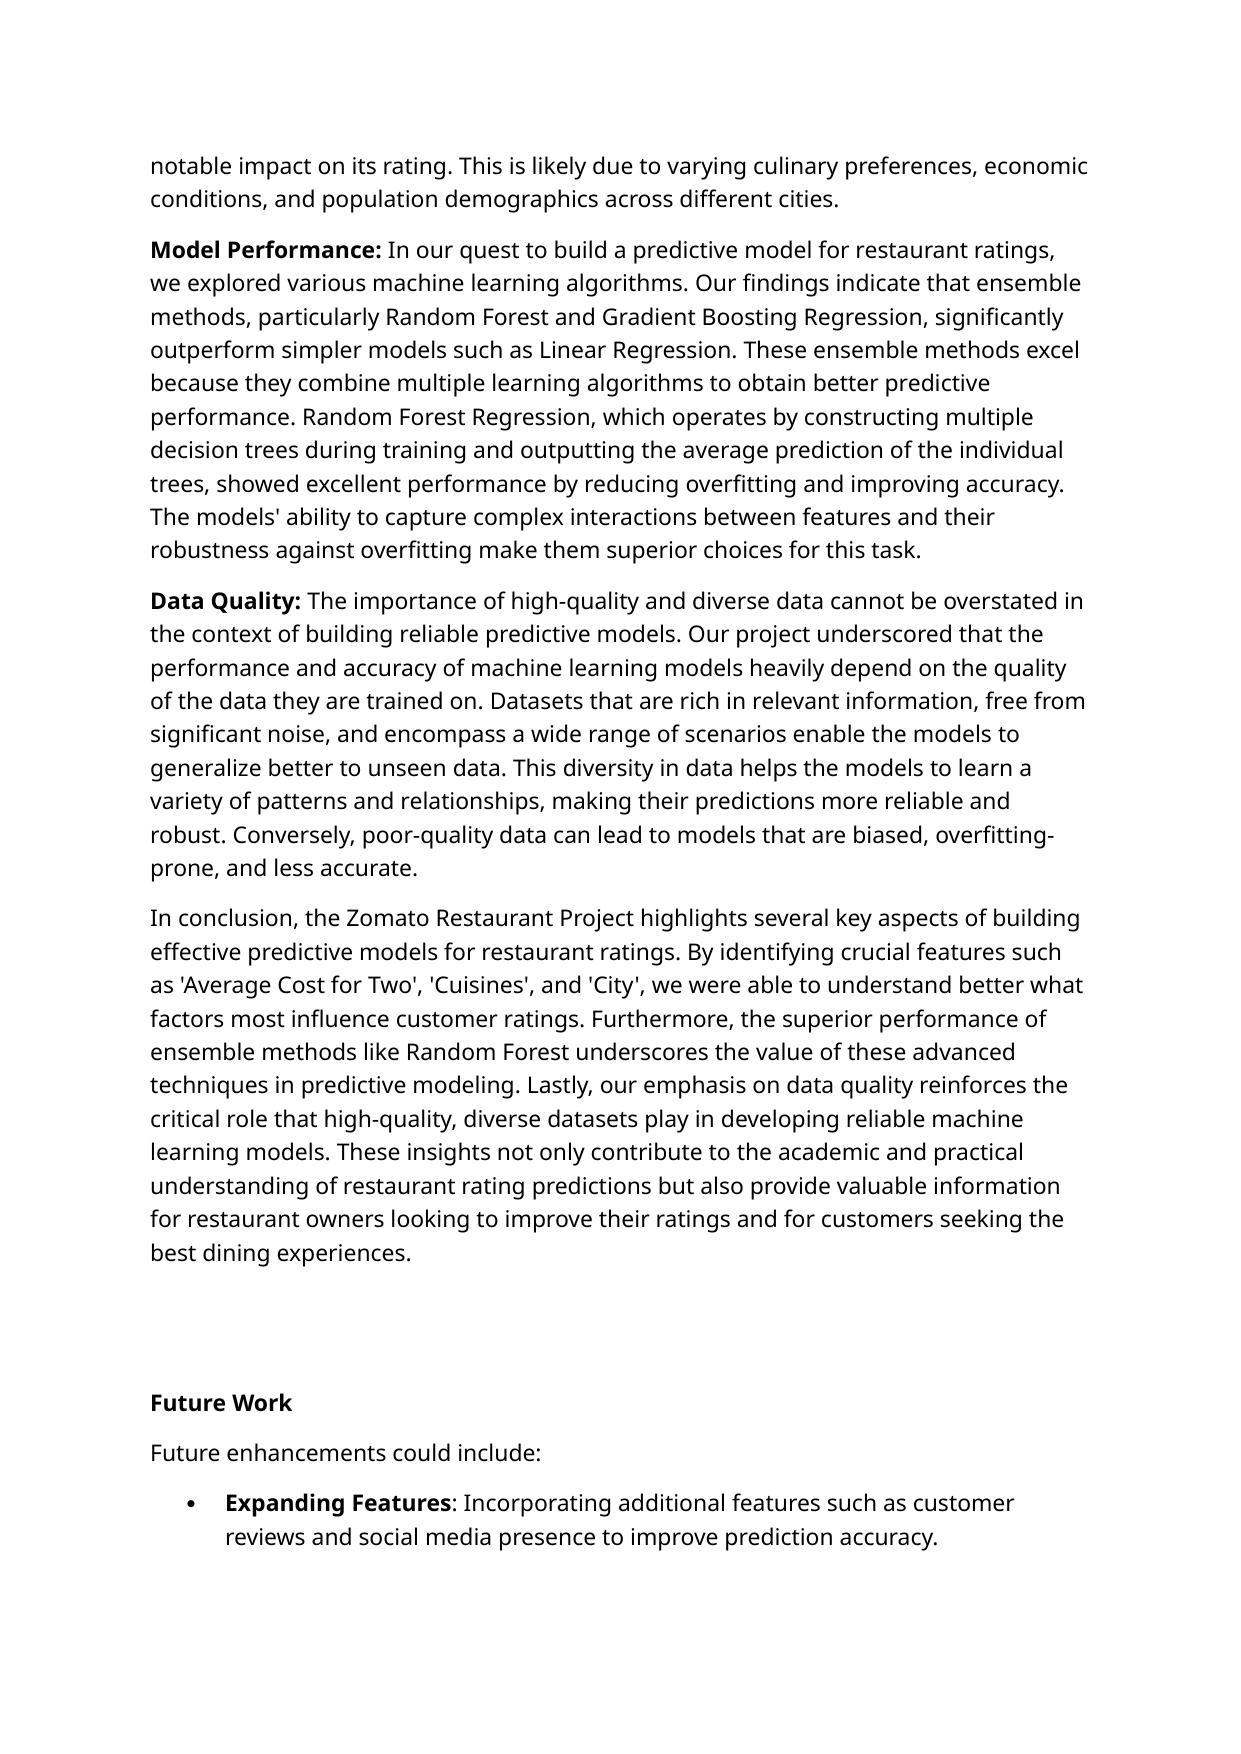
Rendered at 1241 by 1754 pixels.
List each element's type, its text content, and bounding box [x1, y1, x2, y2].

list Expanding Features: Incorporating additional features such as customer reviews and social media presence to improve prediction accuracy. [187, 1487, 1090, 1552]
text Future enhancements could include: [150, 1437, 1090, 1468]
text In conclusion, the Zomato Restaurant Project highlights several key aspects of building effective predictive models for restaurant ratings. By identifying crucial features such as 'Average Cost for Two', 'Cuisines', and 'City', we were able to understand better what factors most influence customer ratings. Furthermore, the superior performance of ensemble methods like Random Forest underscores the value of these advanced techniques in predictive modeling. Lastly, our emphasis on data quality reinforces the critical role that high-quality, diverse datasets play in developing reliable machine learning models. These insights not only contribute to the academic and practical understanding of restaurant rating predictions but also provide valuable information for restaurant owners looking to improve their ratings and for customers seeking the best dining experiences. [150, 902, 1090, 1268]
text Data Quality: The importance of high-quality and diverse data cannot be overstated in the context of building reliable predictive models. Our project underscored that the performance and accuracy of machine learning models heavily depend on the quality of the data they are trained on. Datasets that are rich in relevant information, free from significant noise, and encompass a wide range of scenarios enable the models to generalize better to unseen data. This diversity in data helps the models to learn a variety of patterns and relationships, making their predictions more reliable and robust. Conversely, poor-quality data can lead to models that are biased, overfitting-prone, and less accurate. [150, 584, 1090, 883]
text notable impact on its rating. This is likely due to varying culinary preferences, economic conditions, and population demographics across different cities. [150, 150, 1090, 215]
text Future Work [150, 1387, 1090, 1418]
text Model Performance: In our quest to build a predictive model for restaurant ratings, we explored various machine learning algorithms. Our findings indicate that ensemble methods, particularly Random Forest and Gradient Boosting Regression, significantly outperform simpler models such as Linear Regression. These ensemble methods excel because they combine multiple learning algorithms to obtain better predictive performance. Random Forest Regression, which operates by constructing multiple decision trees during training and outputting the average prediction of the individual trees, showed excellent performance by reducing overfitting and improving accuracy. The models' ability to capture complex interactions between features and their robustness against overfitting make them superior choices for this task. [150, 233, 1090, 566]
